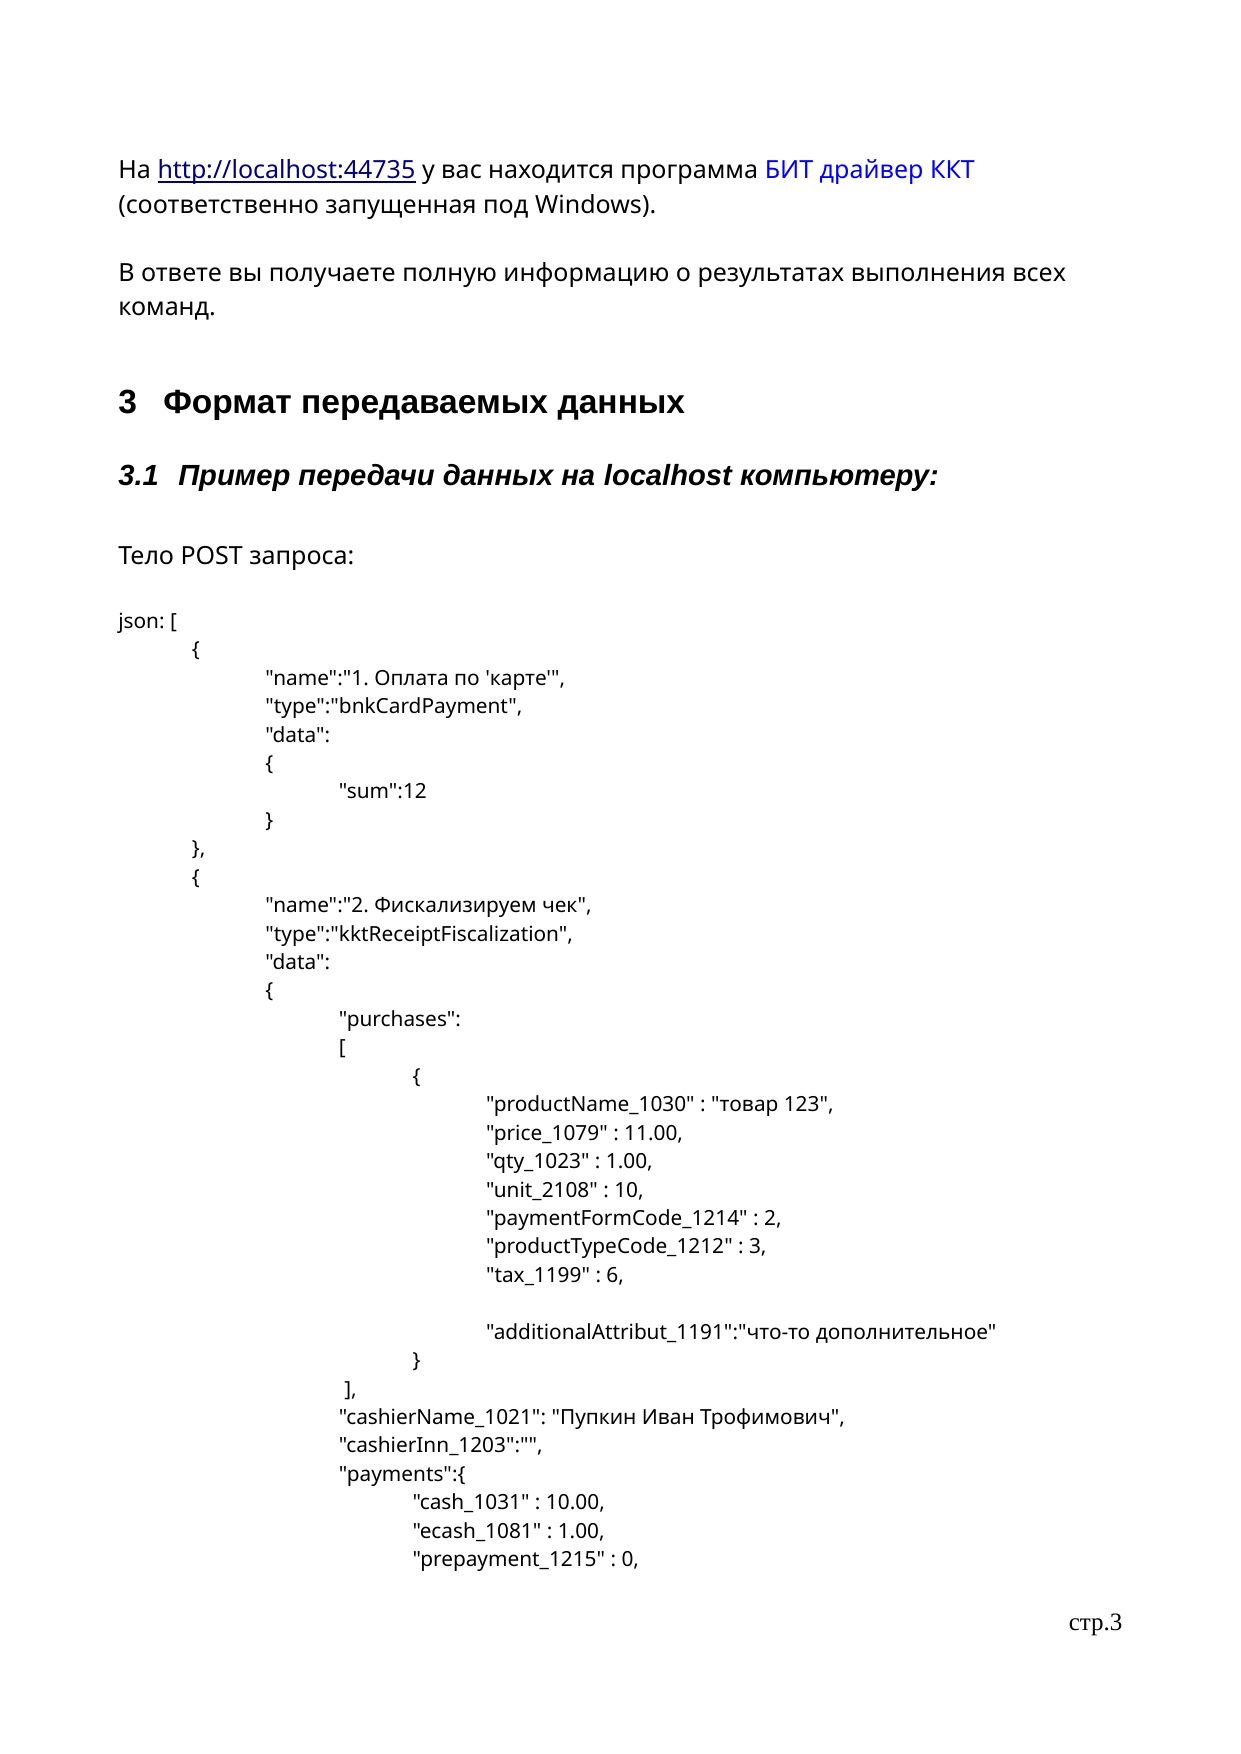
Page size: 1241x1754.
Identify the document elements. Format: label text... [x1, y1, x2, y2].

text Тело POST запроса: [118, 538, 1122, 572]
text json: [ [118, 606, 1122, 634]
text "type":"kktReceiptFiscalization", [118, 919, 1122, 947]
text В ответе вы получаете полную информацию о результатах выполнения всех команд. [118, 254, 1122, 322]
text "price_1079" : 11.00, [118, 1118, 1122, 1146]
text "additionalAttribut_1191":"что-то дополнительное" [118, 1317, 1122, 1345]
text "payments":{ [118, 1459, 1122, 1487]
text "purchases": [118, 1004, 1122, 1032]
text } [118, 1345, 1122, 1374]
text [ [118, 1032, 1122, 1061]
text "prepayment_1215" : 0, [118, 1544, 1122, 1573]
text На http://localhost:44735 у вас находится программа БИТ драйвер ККТ (соответственно запущенная под Windows). [118, 152, 1122, 220]
text "cashierName_1021": "Пупкин Иван Трофимович", [118, 1402, 1122, 1431]
text "productTypeCode_1212" : 3, [118, 1232, 1122, 1260]
text "qty_1023" : 1.00, [118, 1146, 1122, 1175]
text "cashierInn_1203":"", [118, 1431, 1122, 1459]
text "ecash_1081" : 1.00, [118, 1516, 1122, 1544]
text "type":"bnkCardPayment", [118, 691, 1122, 720]
text "productName_1030" : "товар 123", [118, 1089, 1122, 1118]
text "sum":12 [118, 777, 1122, 805]
text "cash_1031" : 10.00, [118, 1487, 1122, 1516]
text "tax_1199" : 6, [118, 1260, 1122, 1288]
text { [118, 1061, 1122, 1089]
text "name":"1. Оплата по 'карте'", [118, 663, 1122, 691]
text "unit_2108" : 10, [118, 1175, 1122, 1203]
subtitle Формат передаваемых данных [118, 382, 1122, 420]
text }, [118, 833, 1122, 862]
text "name":"2. Фискализируем чек", [118, 890, 1122, 919]
text { [118, 748, 1122, 777]
text } [118, 805, 1122, 833]
text { [118, 634, 1122, 663]
text "paymentFormCode_1214" : 2, [118, 1203, 1122, 1232]
text "data": [118, 720, 1122, 748]
text { [118, 976, 1122, 1004]
text "data": [118, 947, 1122, 976]
subtitle Пример передачи данных на localhost компьютеру: [118, 458, 1122, 491]
text ], [118, 1374, 1122, 1402]
text { [118, 862, 1122, 890]
